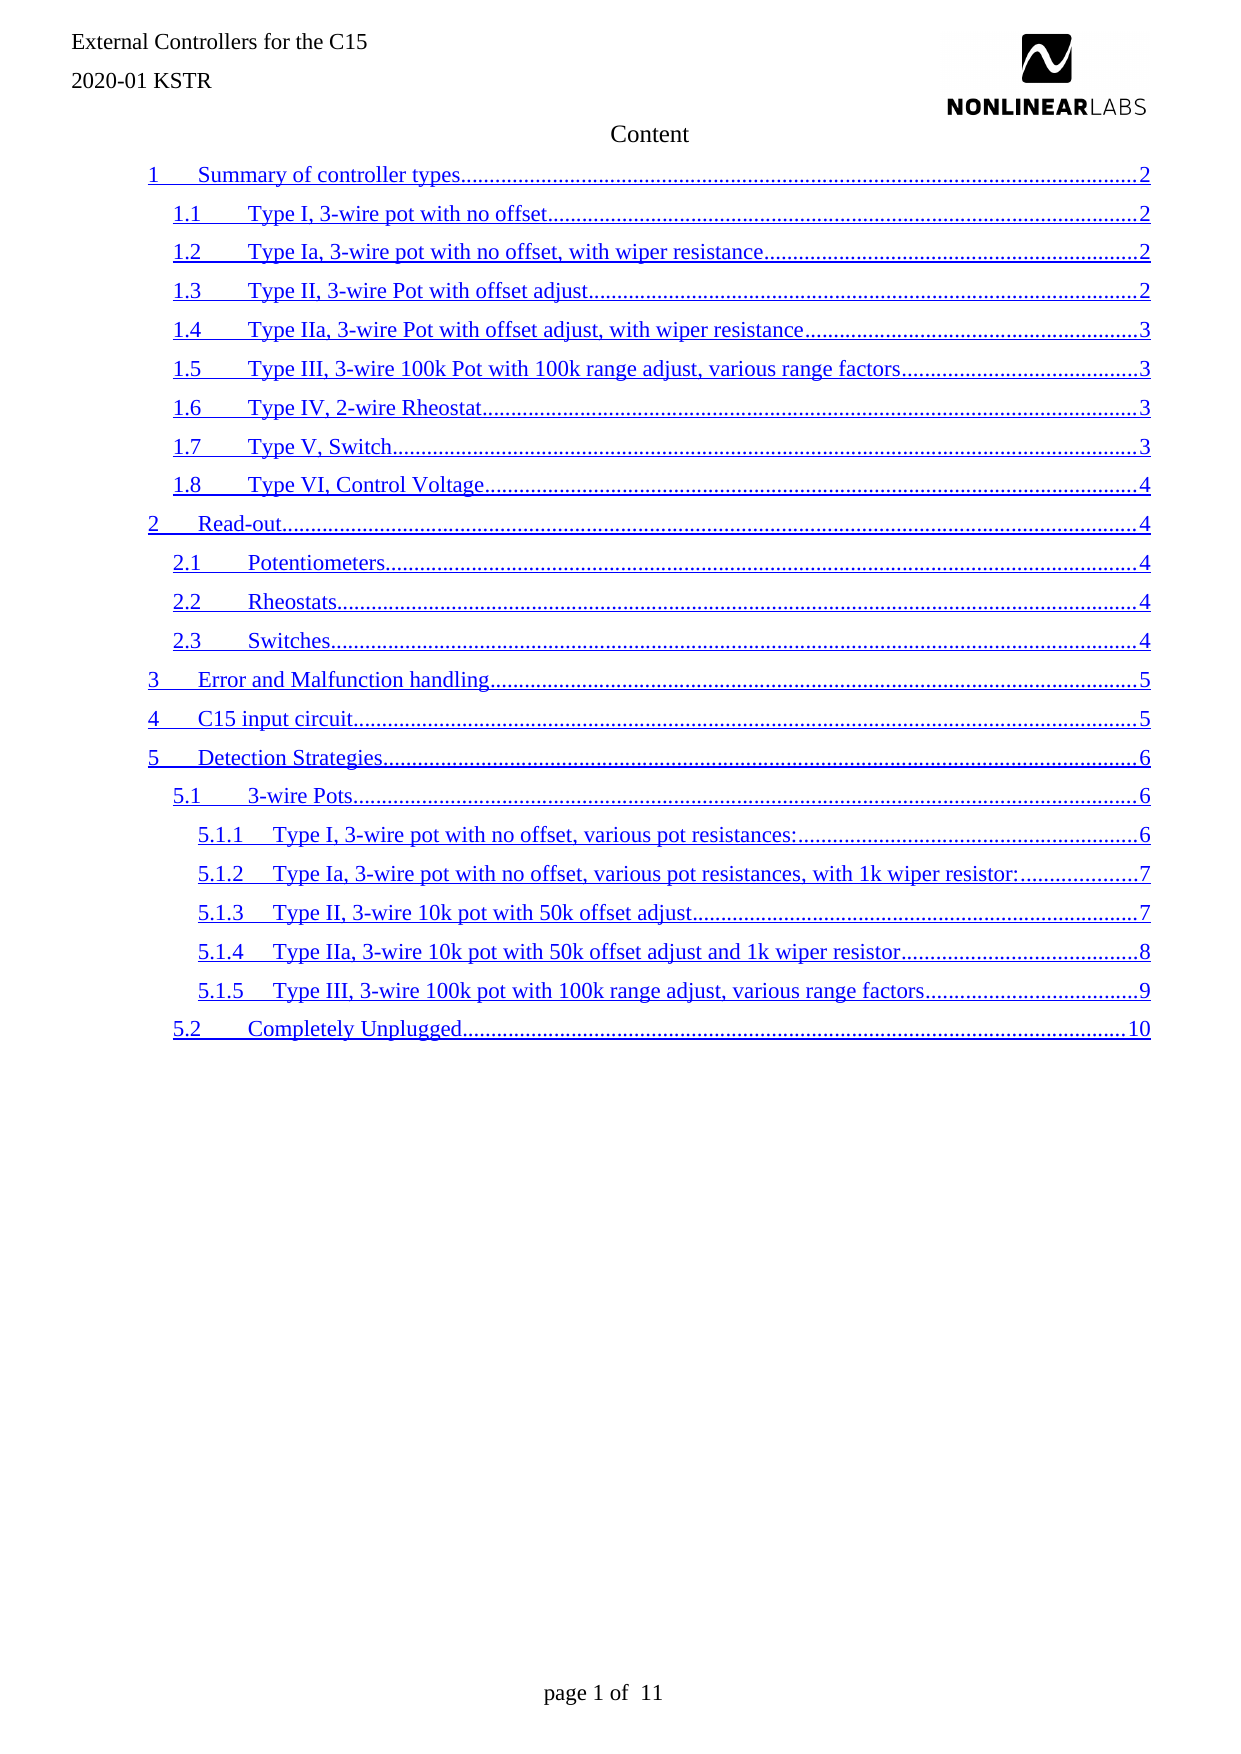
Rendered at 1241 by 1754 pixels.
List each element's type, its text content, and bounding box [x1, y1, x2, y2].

text 5.1 3-wire Pots 6 [173, 782, 1152, 809]
text 4 C15 input circuit 5 [148, 705, 1152, 731]
text 1.2 Type Ia, 3-wire pot with no offset, with wiper resistance 2 [173, 238, 1152, 265]
text 2.3 Switches 4 [173, 627, 1152, 653]
text 1.8 Type VI, Control Voltage 4 [173, 472, 1152, 498]
text 1.4 Type IIa, 3-wire Pot with offset adjust, with wiper resistance 3 [173, 316, 1152, 342]
text 5.1.5 Type III, 3-wire 100k pot with 100k range adjust, various range factors 9 [198, 977, 1152, 1003]
picture [940, 31, 1150, 118]
text 2.2 Rheostats 4 [173, 588, 1152, 614]
text 5.1.3 Type II, 3-wire 10k pot with 50k offset adjust 7 [198, 899, 1152, 925]
text 1.3 Type II, 3-wire Pot with offset adjust 2 [173, 277, 1152, 304]
text 5 Detection Strategies 6 [148, 743, 1152, 770]
text 5.1.4 Type IIa, 3-wire 10k pot with 50k offset adjust and 1k wiper resistor 8 [198, 938, 1152, 964]
text 1.1 Type I, 3-wire pot with no offset 2 [173, 199, 1152, 226]
text 1.5 Type III, 3-wire 100k Pot with 100k range adjust, various range factors 3 [173, 355, 1152, 381]
text 5.2 Completely Unplugged 10 [173, 1016, 1152, 1042]
text 5.1.2 Type Ia, 3-wire pot with no offset, various pot resistances, with 1k wiper resistor: 7 [198, 860, 1152, 886]
text 2 Read-out 4 [148, 510, 1152, 537]
text 2.1 Potentiometers 4 [173, 549, 1152, 576]
text 5.1.1 Type I, 3-wire pot with no offset, various pot resistances: 6 [198, 821, 1152, 848]
text Content [148, 119, 1152, 148]
text 1.7 Type V, Switch 3 [173, 433, 1152, 459]
text 1 Summary of controller types 2 [148, 161, 1152, 187]
text 3 Error and Malfunction handling 5 [148, 666, 1152, 692]
text 1.6 Type IV, 2-wire Rheostat 3 [173, 394, 1152, 420]
